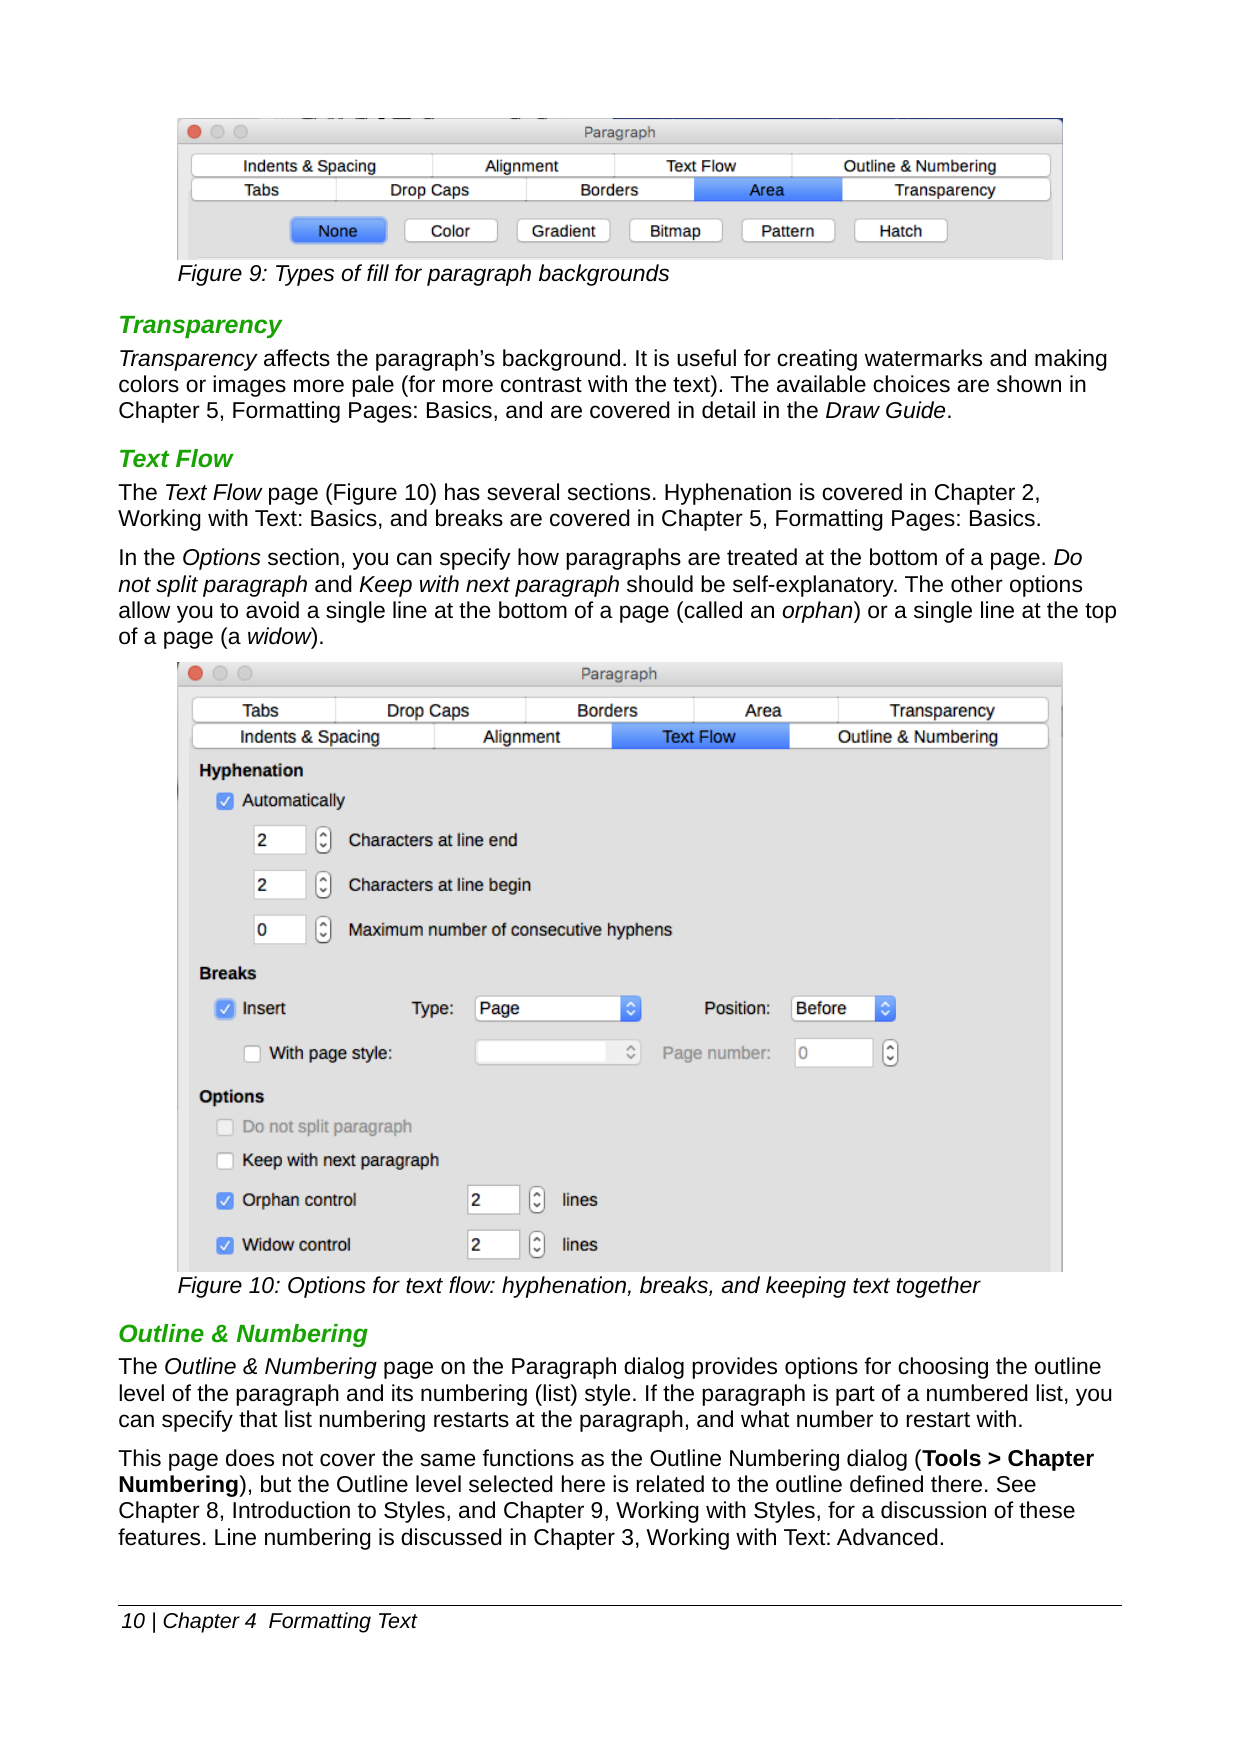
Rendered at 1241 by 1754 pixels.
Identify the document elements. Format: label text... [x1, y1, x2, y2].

subtitle Transparency [118, 310, 1122, 339]
picture [177, 118, 1063, 260]
text The Text Flow page (Figure 10) has several sections. Hyphenation is covered in Chapter 2, Working with Text: Basics, and breaks are covered in Chapter 5, Formatting Pages: Basics. [118, 479, 1122, 532]
subtitle Text Flow [118, 444, 1122, 473]
text The Outline & Numbering page on the Paragraph dialog provides options for choosing the outline level of the paragraph and its numbering (list) style. If the paragraph is part of a numbered list, you can specify that list numbering restarts at the paragraph, and what number to restart with. [118, 1353, 1122, 1432]
text Figure 9: Types of fill for paragraph backgrounds [177, 260, 1063, 286]
text Figure 10: Options for text flow: hyphenation, breaks, and keeping text together [177, 1272, 1063, 1298]
text Transparency affects the paragraph’s background. It is useful for creating watermarks and making colors or images more pale (for more contrast with the text). The available choices are shown in Chapter 5, Formatting Pages: Basics, and are covered in detail in the Draw Guide. [118, 344, 1122, 424]
picture [177, 662, 1063, 1272]
text In the Options section, you can specify how paragraphs are treated at the bottom of a page. Do not split paragraph and Keep with next paragraph should be self-explanatory. The other options allow you to avoid a single line at the bottom of a page (called an orphan) or a single line at the top of a page (a widow). [118, 544, 1122, 649]
subtitle Outline & Numbering [118, 1318, 1122, 1347]
text This page does not cover the same functions as the Outline Numbering dialog (Tools > Chapter Numbering), but the Outline level selected here is related to the outline defined there. See Chapter 8, Introduction to Styles, and Chapter 9, Working with Styles, for a discussion of these features. Line numbering is discussed in Chapter 3, Working with Text: Advanced. [118, 1445, 1122, 1550]
